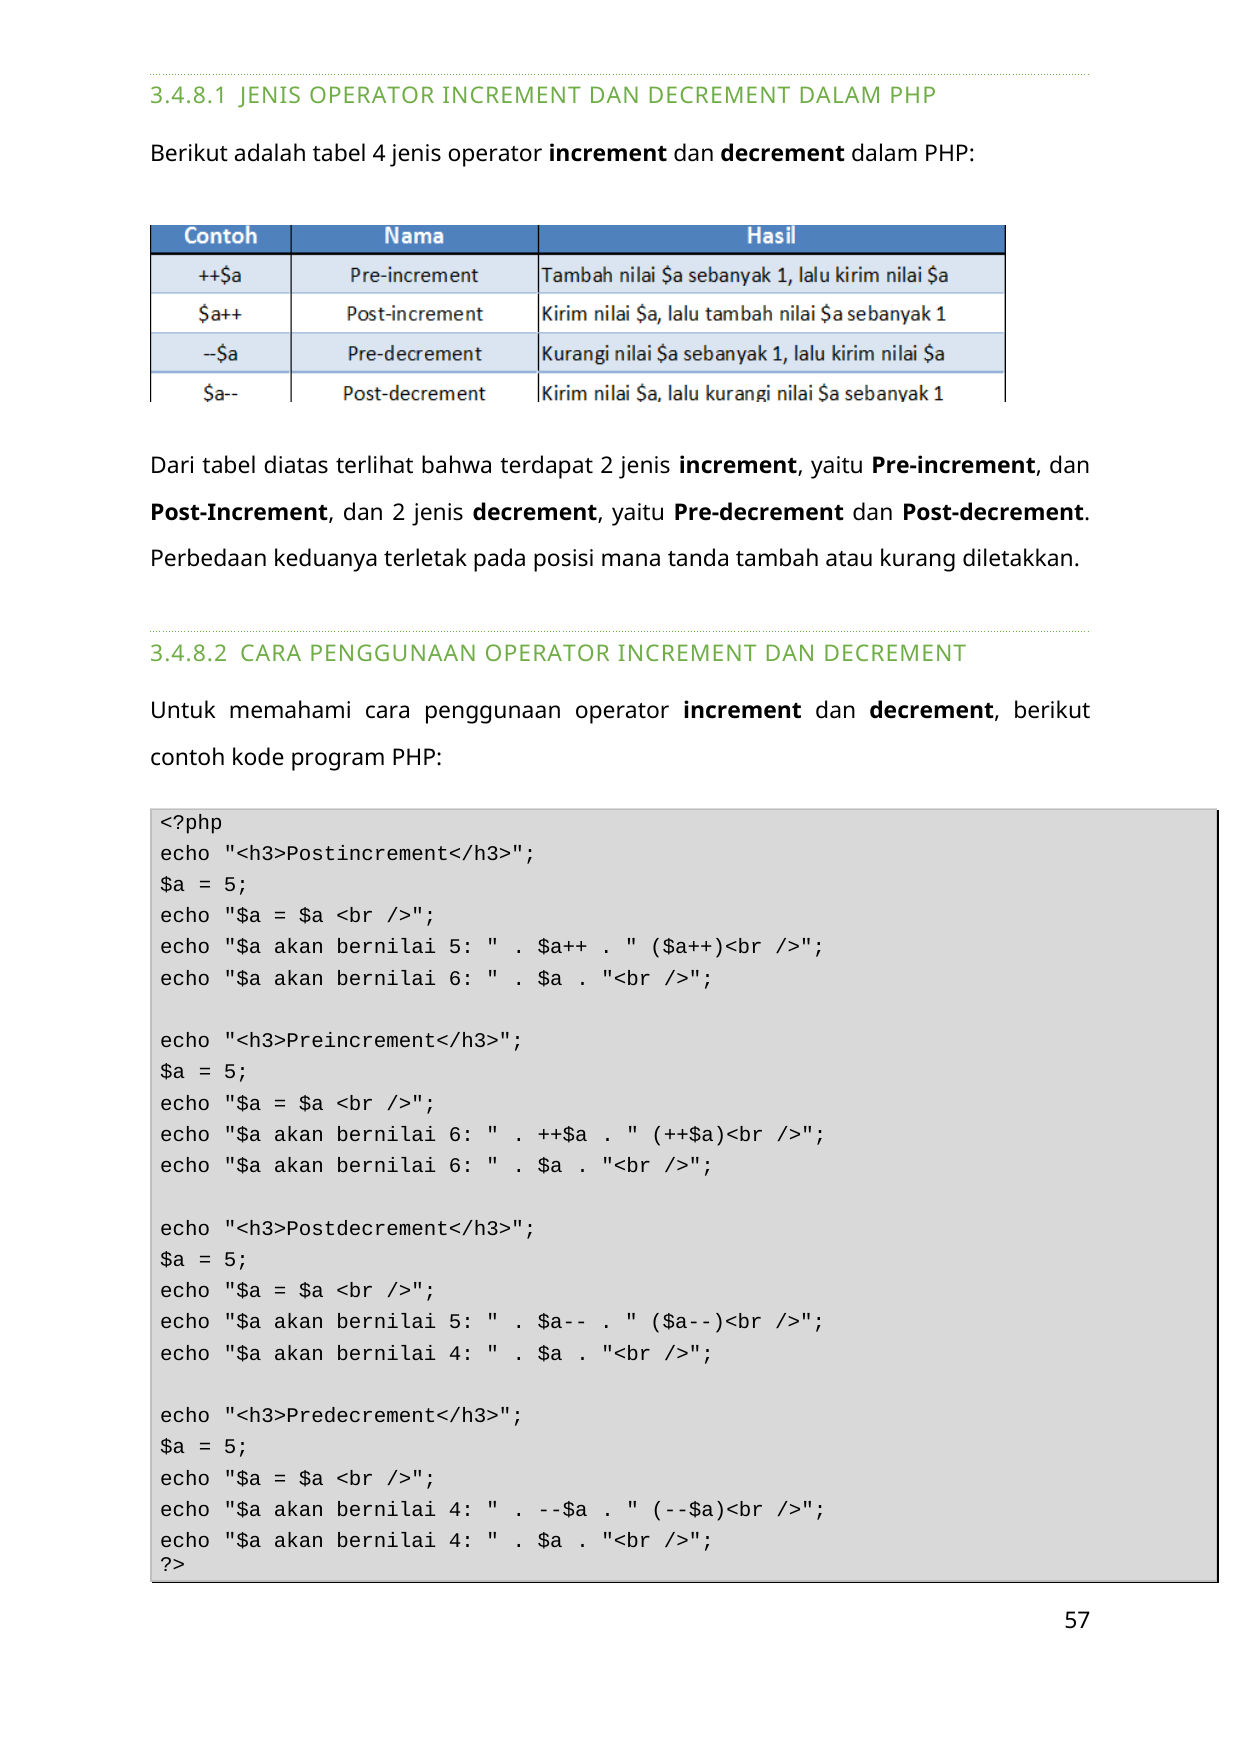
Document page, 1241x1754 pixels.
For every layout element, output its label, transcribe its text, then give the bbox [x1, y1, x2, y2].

text Berikut adalah tabel 4 jenis operator increment dan decrement dalam PHP: [150, 137, 1090, 168]
text Dari tabel diatas terlihat bahwa terdapat 2 jenis increment, yaitu Pre-increment, dan Post-Increment, dan 2 jenis decrement, yaitu Pre-decrement dan Post-decrement. Perbedaan keduanya terletak pada posisi mana tanda tambah atau kurang diletakkan. [150, 448, 1090, 573]
subtitle Jenis Operator Increment dan Decrement dalam PHP [150, 74, 1090, 111]
subtitle Cara Penggunaan Operator Increment dan Decrement [150, 631, 1090, 668]
picture [150, 225, 1006, 402]
text Untuk memahami cara penggunaan operator increment dan decrement, berikut contoh kode program PHP: [150, 694, 1090, 772]
